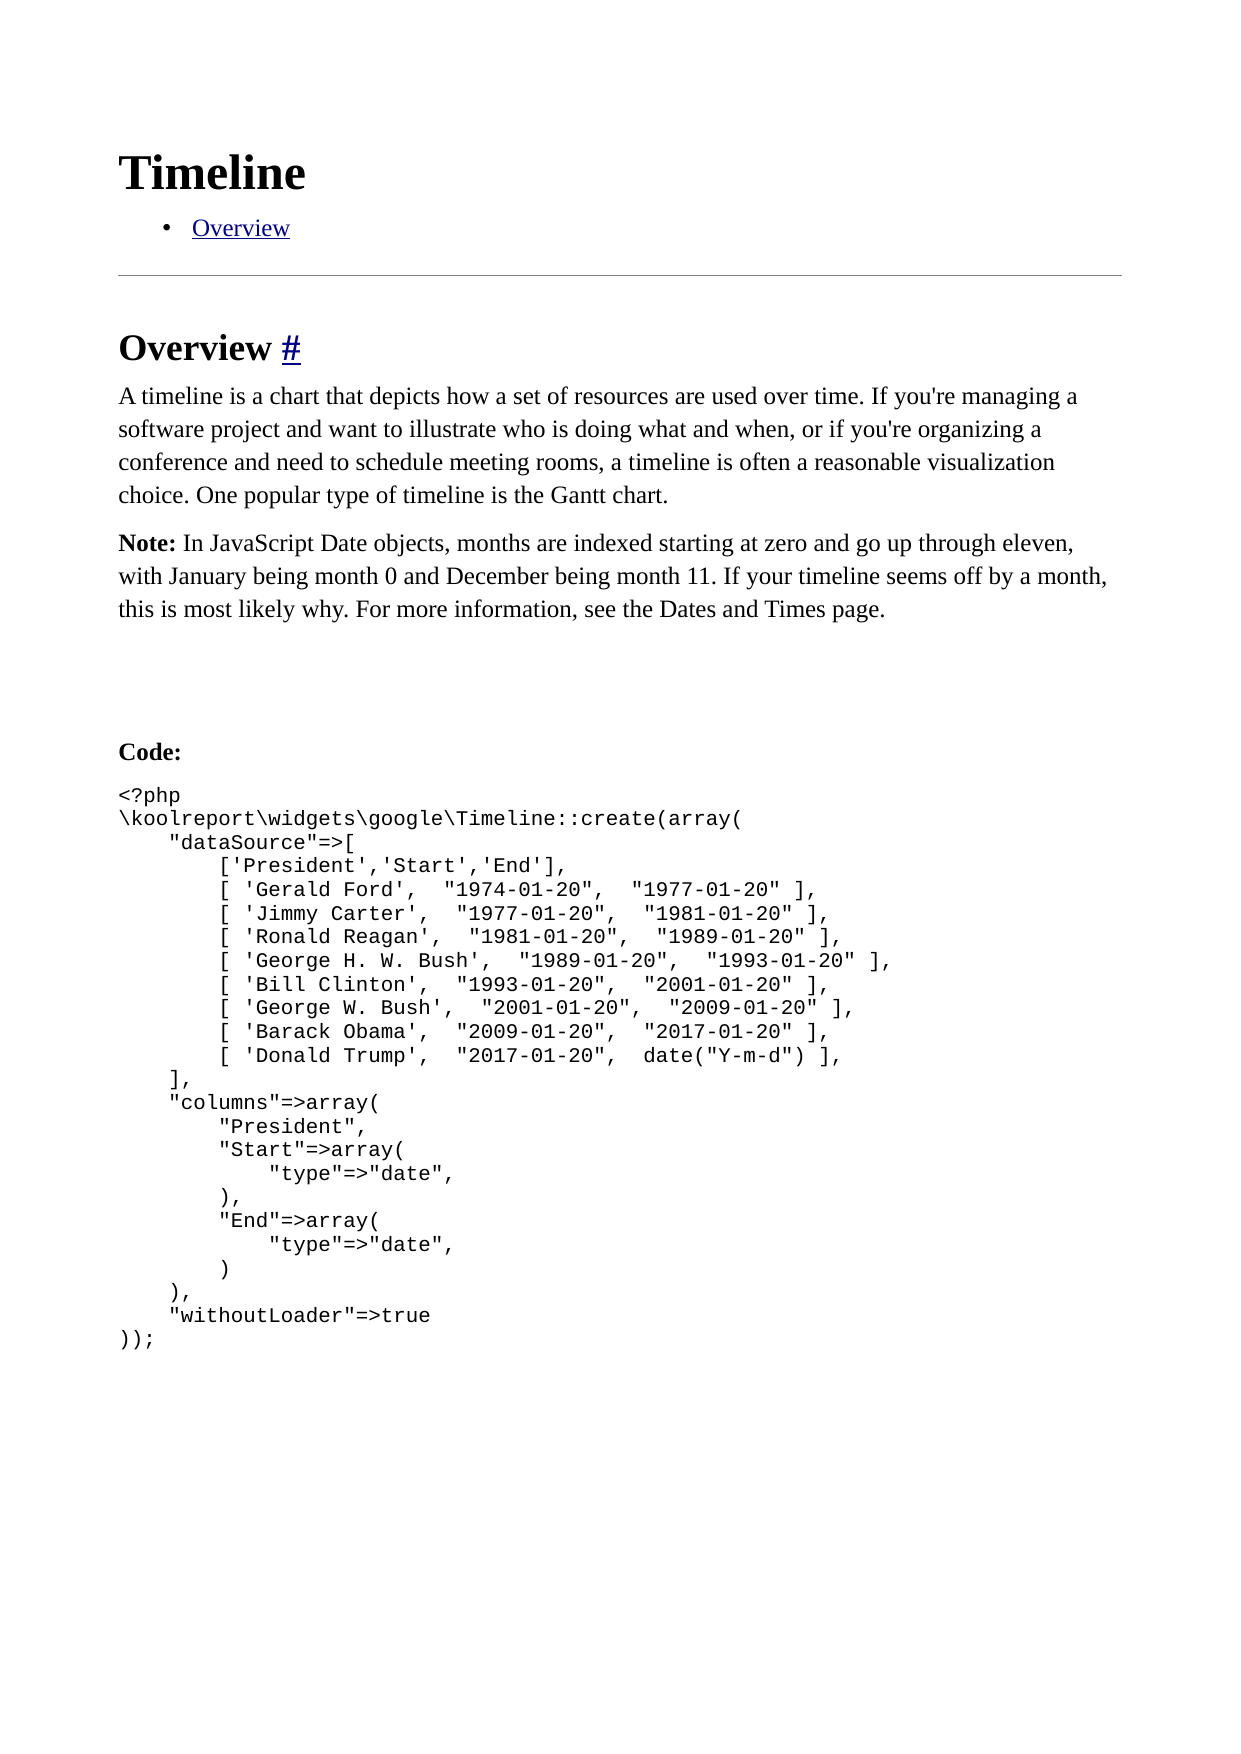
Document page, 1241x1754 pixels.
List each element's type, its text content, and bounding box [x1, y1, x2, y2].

text ), [118, 1187, 1122, 1210]
text [ 'George W. Bush', "2001-01-20", "2009-01-20" ], [118, 997, 1122, 1021]
text ) [118, 1257, 1122, 1281]
text [ 'Ronald Reagan', "1981-01-20", "1989-01-20" ], [118, 926, 1122, 950]
text ['President','Start','End'], [118, 856, 1122, 879]
text "dataSource"=>[ [118, 832, 1122, 856]
text A timeline is a chart that depicts how a set of resources are used over time. If you're managing a software project and want to illustrate who is doing what and when, or if you're organizing a conference and need to schedule meeting rooms, a timeline is often a reasonable visualization choice. One popular type of timeline is the Gantt chart. [118, 381, 1122, 509]
text [ 'George H. W. Bush', "1989-01-20", "1993-01-20" ], [118, 950, 1122, 974]
subtitle Overview # [118, 326, 1122, 369]
text [ 'Barack Obama', "2009-01-20", "2017-01-20" ], [118, 1021, 1122, 1045]
list Overview [162, 213, 1122, 242]
text "columns"=>array( [118, 1092, 1122, 1116]
text "Start"=>array( [118, 1139, 1122, 1163]
text )); [118, 1328, 1122, 1352]
text Note: In JavaScript Date objects, months are indexed starting at zero and go up through eleven, with January being month 0 and December being month 11. If your timeline seems off by a month, this is most likely why. For more information, see the Dates and Times page. [118, 528, 1122, 623]
text [ 'Gerald Ford', "1974-01-20", "1977-01-20" ], [118, 879, 1122, 903]
text "President", [118, 1116, 1122, 1139]
text "End"=>array( [118, 1210, 1122, 1234]
text [ 'Jimmy Carter', "1977-01-20", "1981-01-20" ], [118, 903, 1122, 926]
text Code: [118, 737, 1122, 766]
text [ 'Bill Clinton', "1993-01-20", "2001-01-20" ], [118, 974, 1122, 997]
text ), [118, 1281, 1122, 1305]
text \koolreport\widgets\google\Timeline::create(array( [118, 808, 1122, 832]
text "type"=>"date", [118, 1163, 1122, 1187]
text [ 'Donald Trump', "2017-01-20", date("Y-m-d") ], [118, 1045, 1122, 1068]
text ], [118, 1068, 1122, 1092]
text "type"=>"date", [118, 1234, 1122, 1257]
text <?php [118, 784, 1122, 808]
text "withoutLoader"=>true [118, 1305, 1122, 1328]
subtitle Timeline [118, 143, 1122, 201]
